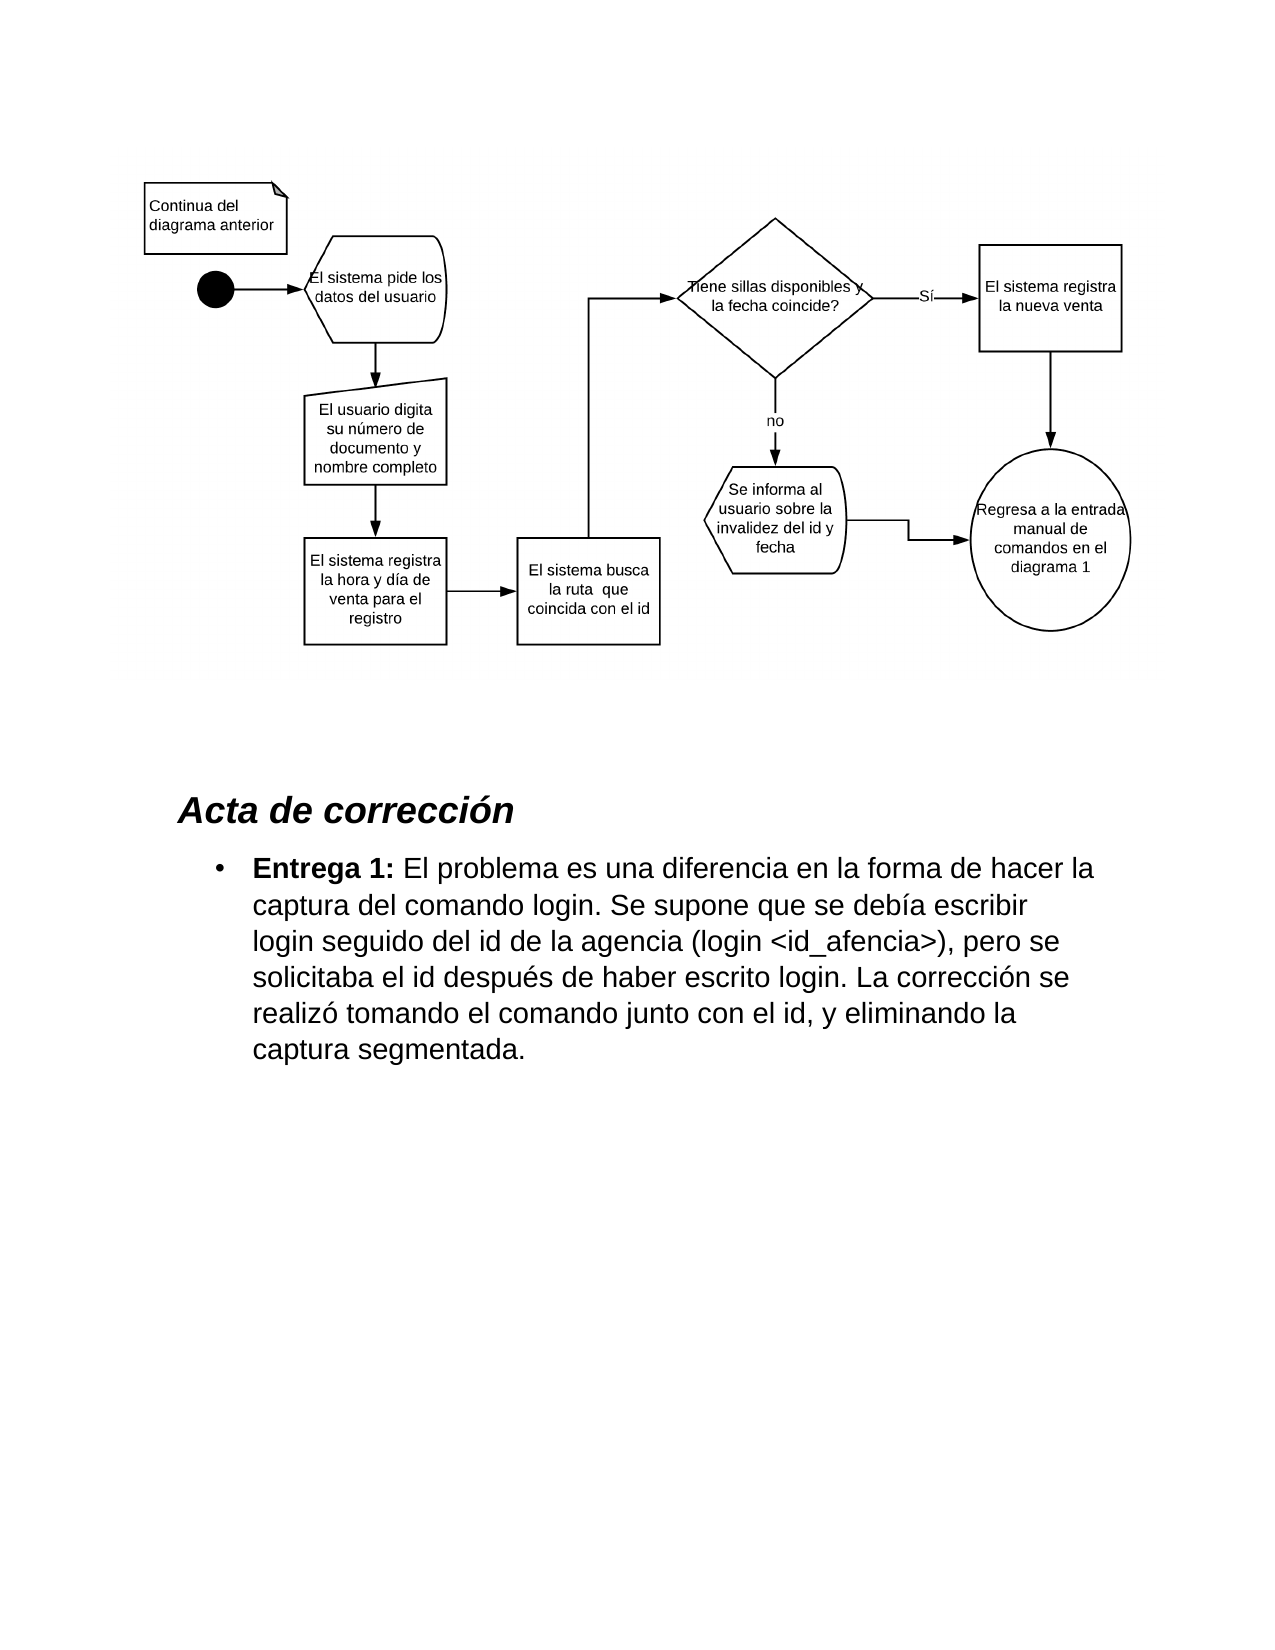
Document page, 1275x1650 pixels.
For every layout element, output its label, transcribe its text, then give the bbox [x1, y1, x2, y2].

list Entrega 1: El problema es una diferencia en la forma de hacer la captura del comando login. Se supone que se debía escribir login seguido del id de la agencia (login <id_afencia>), pero se solicitaba el id después de haber escrito login. La corrección se realizó tomando el comando junto con el id, y eliminando la captura segmentada. [215, 851, 1098, 1066]
picture [109, 147, 1166, 680]
text Acta de corrección [177, 788, 1098, 831]
